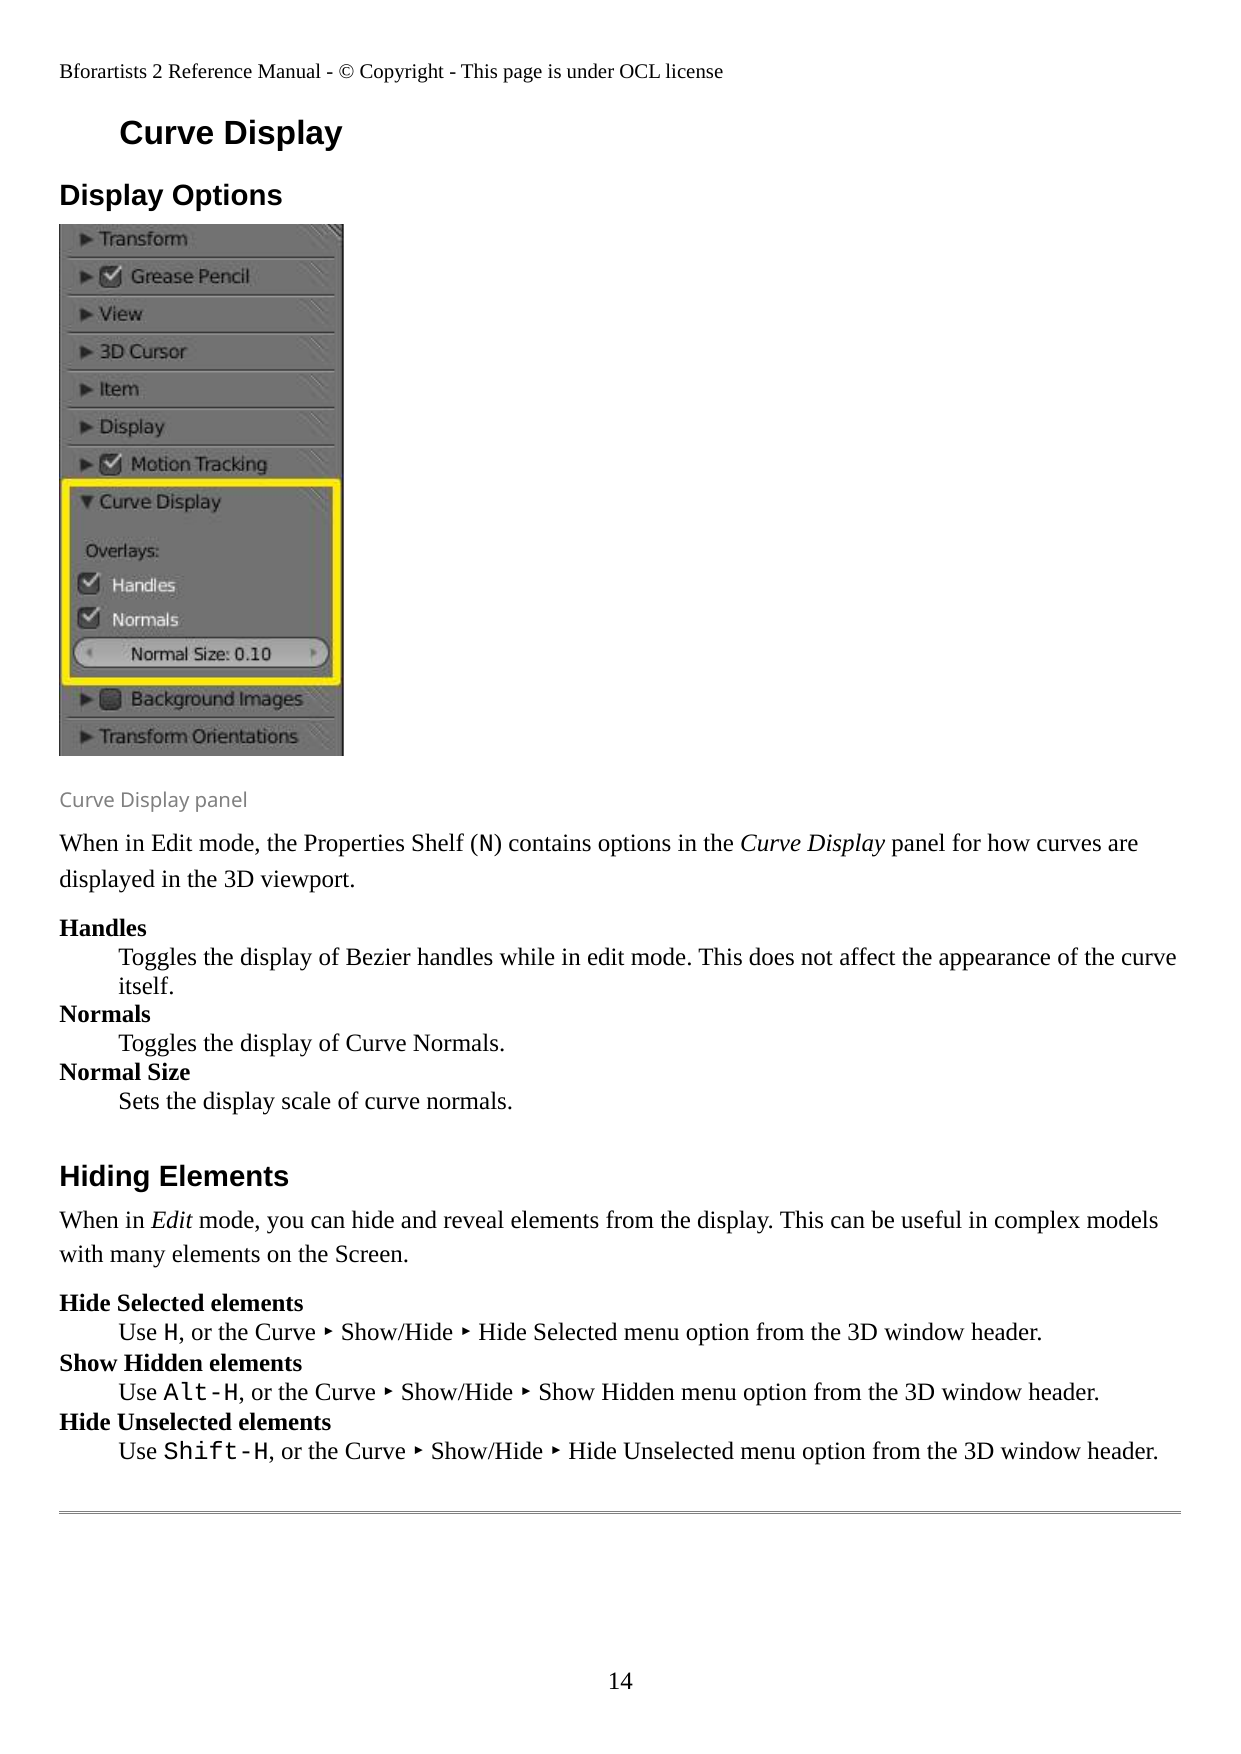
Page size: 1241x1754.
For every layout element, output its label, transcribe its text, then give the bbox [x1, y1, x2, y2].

subtitle Hiding Elements [59, 1158, 1181, 1192]
text When in Edit mode, you can hide and reveal elements from the display. This can be useful in complex models with many elements on the Screen. [59, 1205, 1181, 1268]
text Curve Display panel [59, 782, 1181, 813]
list Use Alt-H, or the Curve ‣ Show/Hide ‣ Show Hidden menu option from the 3D window header. [118, 1377, 1181, 1407]
list Use H, or the Curve ‣ Show/Hide ‣ Hide Selected menu option from the 3D window header. [118, 1317, 1181, 1348]
text When in Edit mode, the Properties Shelf (N) contains options in the Curve Display panel for how curves are displayed in the 3D viewport. [59, 828, 1181, 893]
list Sets the display scale of curve normals. [118, 1086, 1181, 1114]
subtitle Show Hidden elements [59, 1348, 1181, 1377]
subtitle Handles [59, 913, 1181, 942]
subtitle Curve Display [59, 113, 1181, 151]
subtitle Hide Unselected elements [59, 1407, 1181, 1436]
list Toggles the display of Curve Normals. [118, 1028, 1181, 1057]
picture [59, 224, 344, 756]
subtitle Hide Selected elements [59, 1288, 1181, 1317]
subtitle Display Options [59, 178, 1181, 212]
list Toggles the display of Bezier handles while in edit mode. This does not affect the appearance of the curve itself. [118, 942, 1181, 999]
subtitle Normal Size [59, 1057, 1181, 1086]
subtitle Normals [59, 999, 1181, 1028]
list Use Shift-H, or the Curve ‣ Show/Hide ‣ Hide Unselected menu option from the 3D window header. [118, 1436, 1181, 1467]
